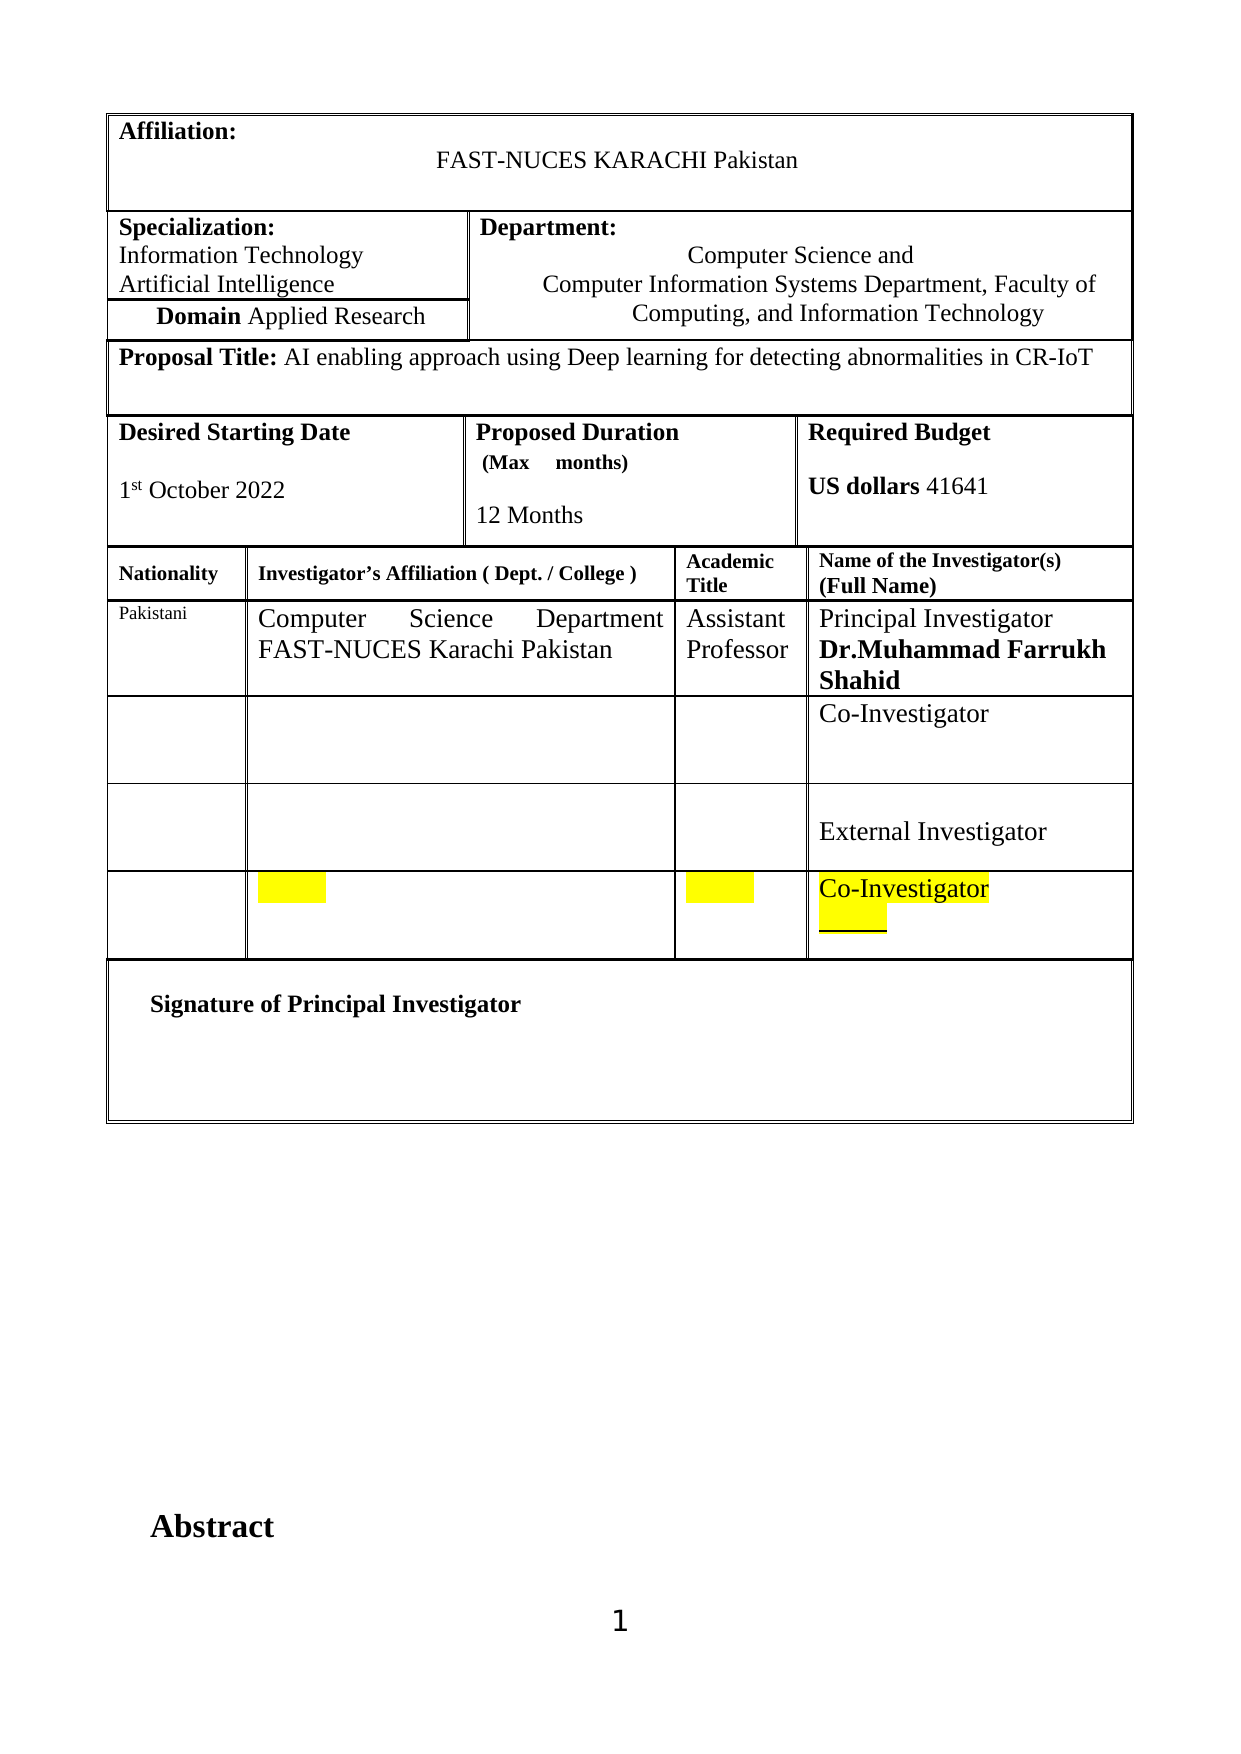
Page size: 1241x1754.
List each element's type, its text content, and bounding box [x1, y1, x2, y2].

table_cell Co-Investigator [809, 697, 1132, 783]
table_cell Department: Computer Science and Computer Information Systems Department, Faculty of Computing, and Information Technology [470, 212, 1131, 339]
table_cell Signature of Principal Investigator [109, 961, 1131, 1120]
table_cell [676, 872, 806, 958]
table_cell [676, 697, 806, 783]
table_cell [108, 784, 245, 870]
table_cell [248, 872, 674, 958]
table_cell Specialization: Information Technology Artificial Intelligence [108, 212, 467, 298]
table_cell Required Budget US dollars 41641 [798, 417, 1132, 545]
table_cell [108, 872, 245, 958]
table_cell Co-Investigator [809, 872, 1132, 958]
table_cell Pakistani [108, 602, 245, 695]
table_cell [248, 784, 674, 870]
table_cell Nationality [108, 548, 245, 599]
table_cell External Investigator [809, 784, 1132, 870]
table_cell Desired Starting Date 1st October 2022 [108, 417, 463, 545]
table_cell [676, 784, 806, 870]
table_cell Computer Science Department FAST-NUCES Karachi Pakistan [248, 602, 674, 695]
table_cell Principal Investigator Dr.Muhammad Farrukh Shahid [809, 602, 1132, 695]
table_cell [108, 697, 245, 783]
table_cell Proposed Duration (Max months) 12 Months [466, 417, 795, 545]
table_cell [248, 697, 674, 783]
table_cell Domain Applied Research [108, 301, 467, 339]
text Abstract [150, 1507, 1090, 1545]
table_cell Assistant Professor [676, 602, 806, 695]
table_cell Proposal Title: AI enabling approach using Deep learning for detecting abnormalities in CR-IoT [109, 341, 1131, 414]
table_cell Investigator’s Affiliation ( Dept. / College ) [248, 548, 674, 599]
table_header Affiliation: FAST-NUCES KARACHI Pakistan [109, 116, 1131, 210]
table_cell Name of the Investigator(s) (Full Name) [809, 548, 1132, 599]
table_cell Academic Title [676, 548, 806, 599]
